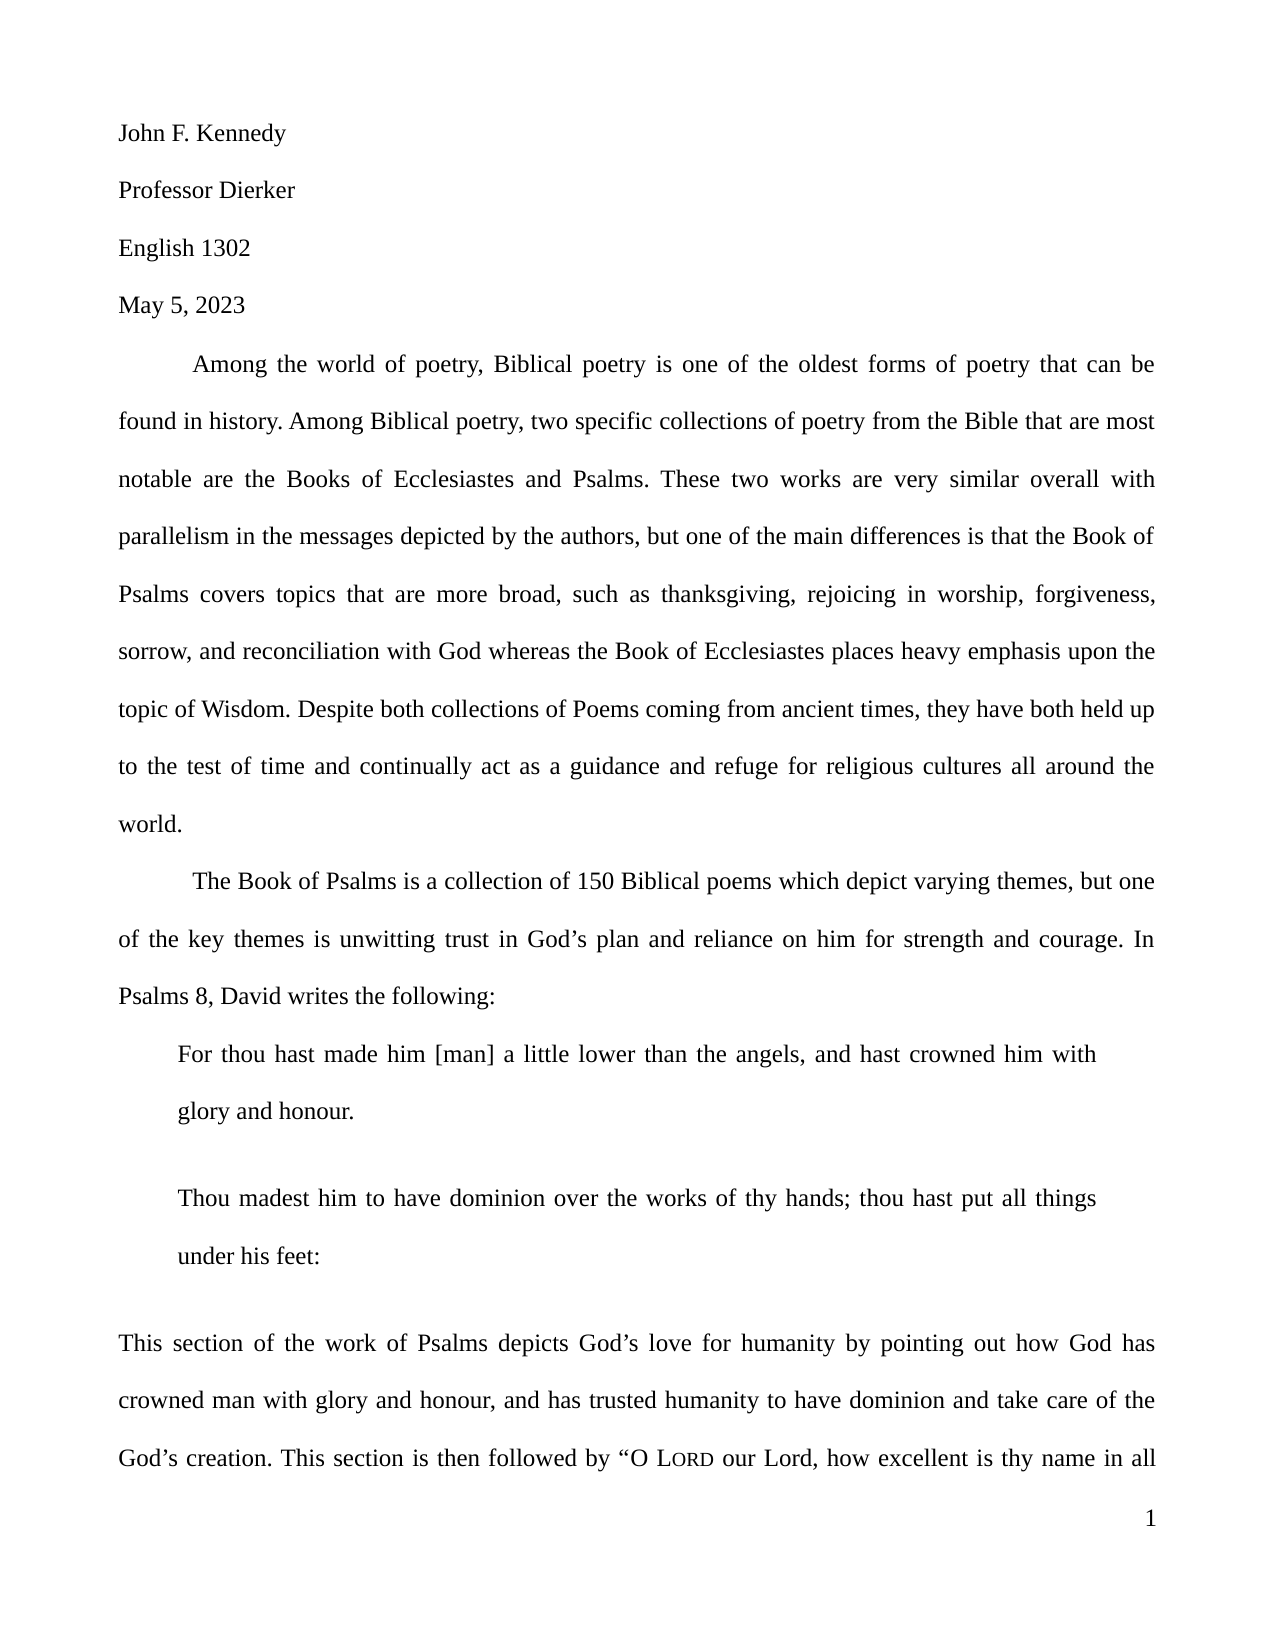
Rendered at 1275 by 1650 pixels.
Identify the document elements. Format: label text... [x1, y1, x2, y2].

text This section of the work of Psalms depicts God’s love for humanity by pointing out how God has crowned man with glory and honour, and has trusted humanity to have dominion and take care of the God’s creation. This section is then followed by “O Lord our Lord, how excellent is thy name in all [118, 1328, 1157, 1472]
text For thou hast made him [man] a little lower than the angels, and hast crowned him with glory and honour. [177, 1039, 1098, 1125]
text Thou madest him to have dominion over the works of thy hands; thou hast put all things under his feet: [177, 1183, 1098, 1269]
text Among the world of poetry, Biblical poetry is one of the oldest forms of poetry that can be found in history. Among Biblical poetry, two specific collections of poetry from the Bible that are most notable are the Books of Ecclesiastes and Psalms. These two works are very similar overall with parallelism in the messages depicted by the authors, but one of the main differences is that the Book of Psalms covers topics that are more broad, such as thanksgiving, rejoicing in worship, forgiveness, sorrow, and reconciliation with God whereas the Book of Ecclesiastes places heavy emphasis upon the topic of Wisdom. Despite both collections of Poems coming from ancient times, they have both held up to the test of time and continually act as a guidance and refuge for religious cultures all around the world. [118, 349, 1157, 838]
text The Book of Psalms is a collection of 150 Biblical poems which depict varying themes, but one of the key themes is unwitting trust in God’s plan and reliance on him for strength and courage. In Psalms 8, David writes the following: [118, 866, 1157, 1010]
